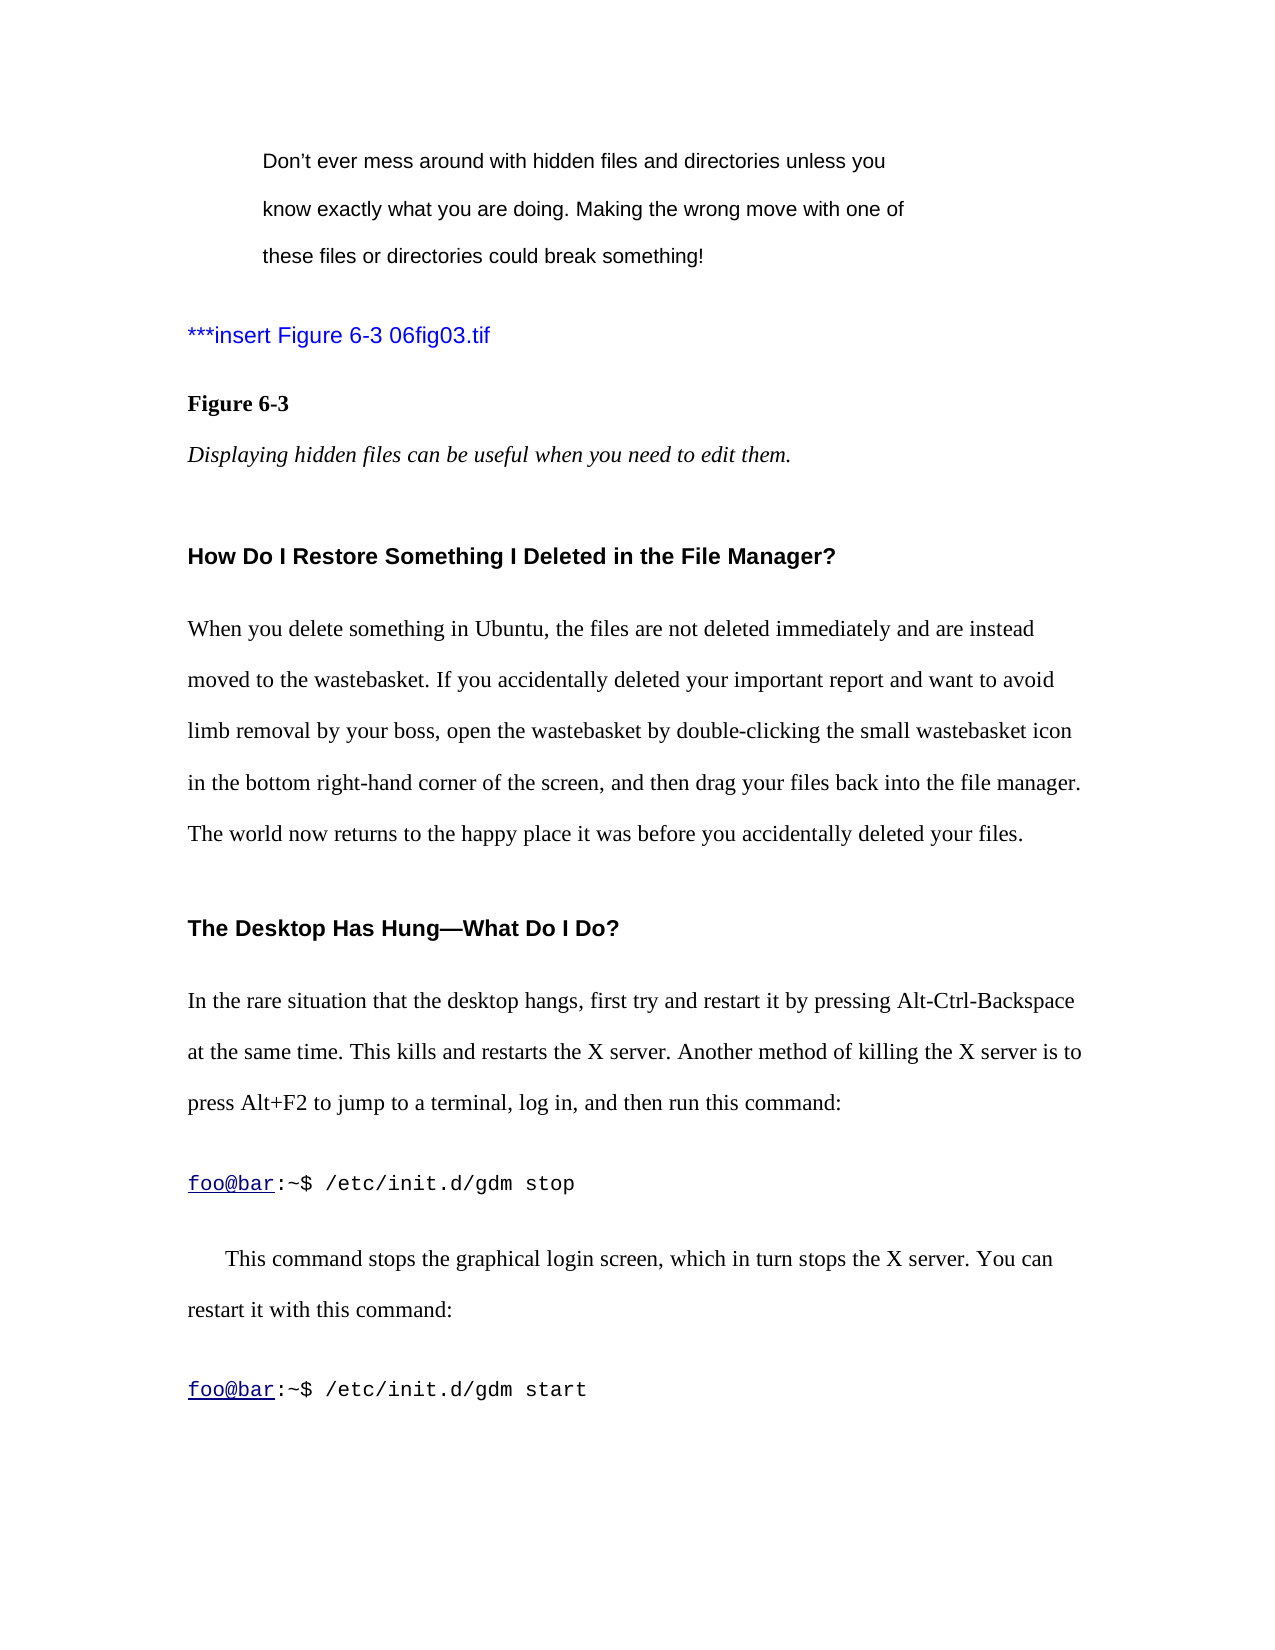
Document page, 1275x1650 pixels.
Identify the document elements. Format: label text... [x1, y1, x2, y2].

text Don’t ever mess around with hidden files and directories unless you know exactly what you are doing. Making the wrong move with one of these files or directories could break something! [262, 150, 937, 268]
text The Desktop Has Hung—What Do I Do? [187, 915, 1087, 941]
text Figure 6-3 [187, 391, 1087, 417]
text foo@bar:~$ /etc/init.d/gdm start [187, 1379, 1087, 1403]
text In the rare situation that the desktop hangs, first try and restart it by pressing Alt-Ctrl-Backspace at the same time. This kills and restarts the X server. Another method of killing the X server is to press Alt+F2 to jump to a terminal, log in, and then run this command: [187, 988, 1087, 1116]
text foo@bar:~$ /etc/init.d/gdm stop [187, 1172, 1087, 1196]
text Displaying hidden files can be useful when you need to edit them. [187, 442, 1087, 468]
text ***insert Figure 6-3 06fig03.tif [187, 322, 1087, 348]
text This command stops the graphical login screen, which in turn stops the X server. You can restart it with this command: [187, 1245, 1087, 1322]
text When you delete something in Ubuntu, the files are not deleted immediately and are instead moved to the wastebasket. If you accidentally deleted your important report and want to avoid limb removal by your boss, open the wastebasket by double-clicking the small wastebasket icon in the bottom right-hand corner of the screen, and then drag your files back into the file manager. The world now returns to the happy place it was before you accidentally deleted your files. [187, 616, 1087, 846]
text How Do I Restore Something I Deleted in the File Manager? [187, 543, 1087, 569]
